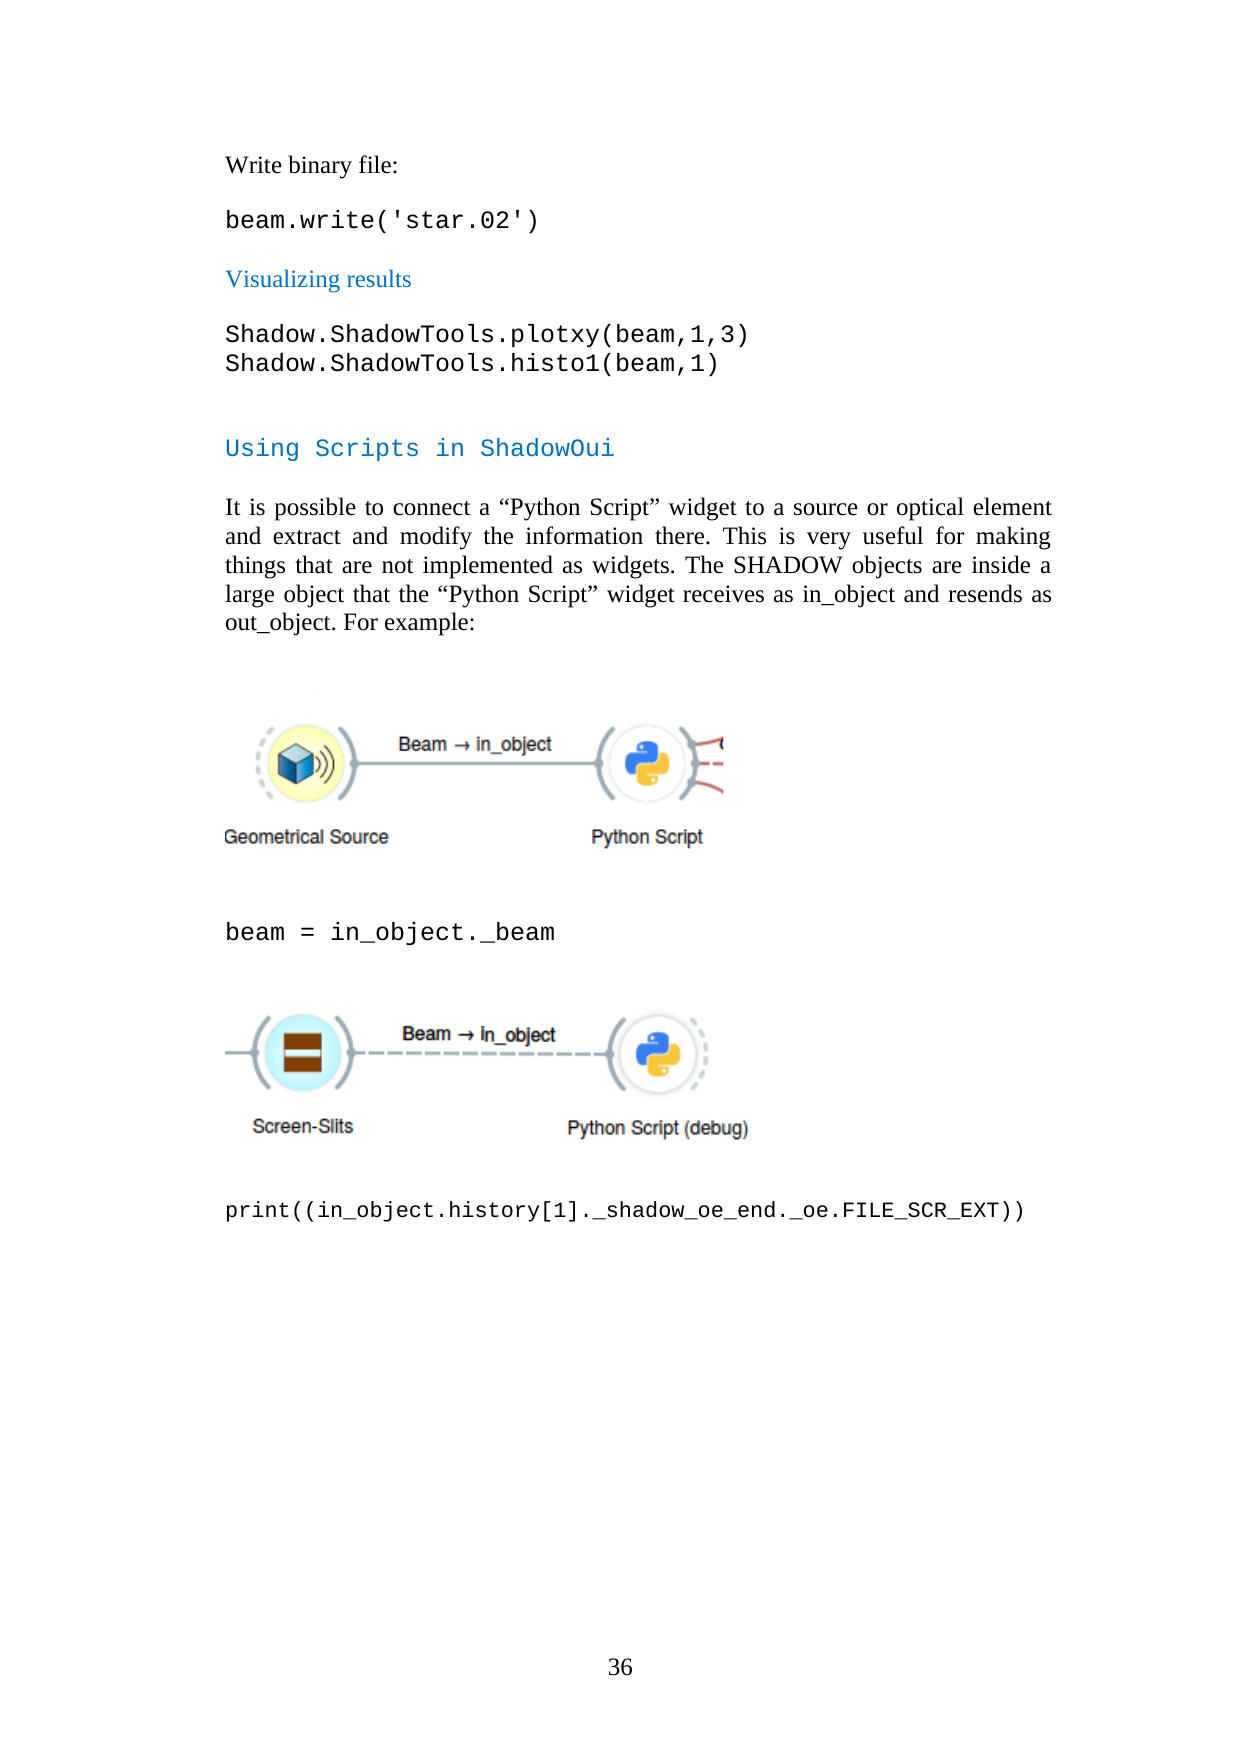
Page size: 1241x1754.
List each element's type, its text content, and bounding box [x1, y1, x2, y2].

picture [225, 976, 799, 1171]
text It is possible to connect a “Python Script” widget to a source or optical element and extract and modify the information there. This is very useful for making things that are not implemented as widgets. The SHADOW objects are inside a large object that the “Python Script” widget receives as in_object and resends as out_object. For example: [225, 492, 1053, 636]
text Using Scripts in ShadowOui [225, 435, 1053, 464]
text beam = in_object._beam [225, 919, 1053, 948]
text Visualizing results [225, 264, 1053, 293]
text print((in_object.history[1]._shadow_oe_end._oe.FILE_SCR_EXT)) [225, 1199, 1053, 1224]
text Shadow.ShadowTools.histo1(beam,1) [225, 350, 1053, 379]
picture [225, 693, 724, 891]
text Write binary file: [225, 150, 1053, 179]
text beam.write('star.02') [225, 207, 1053, 236]
text Shadow.ShadowTools.plotxy(beam,1,3) [225, 322, 1053, 350]
